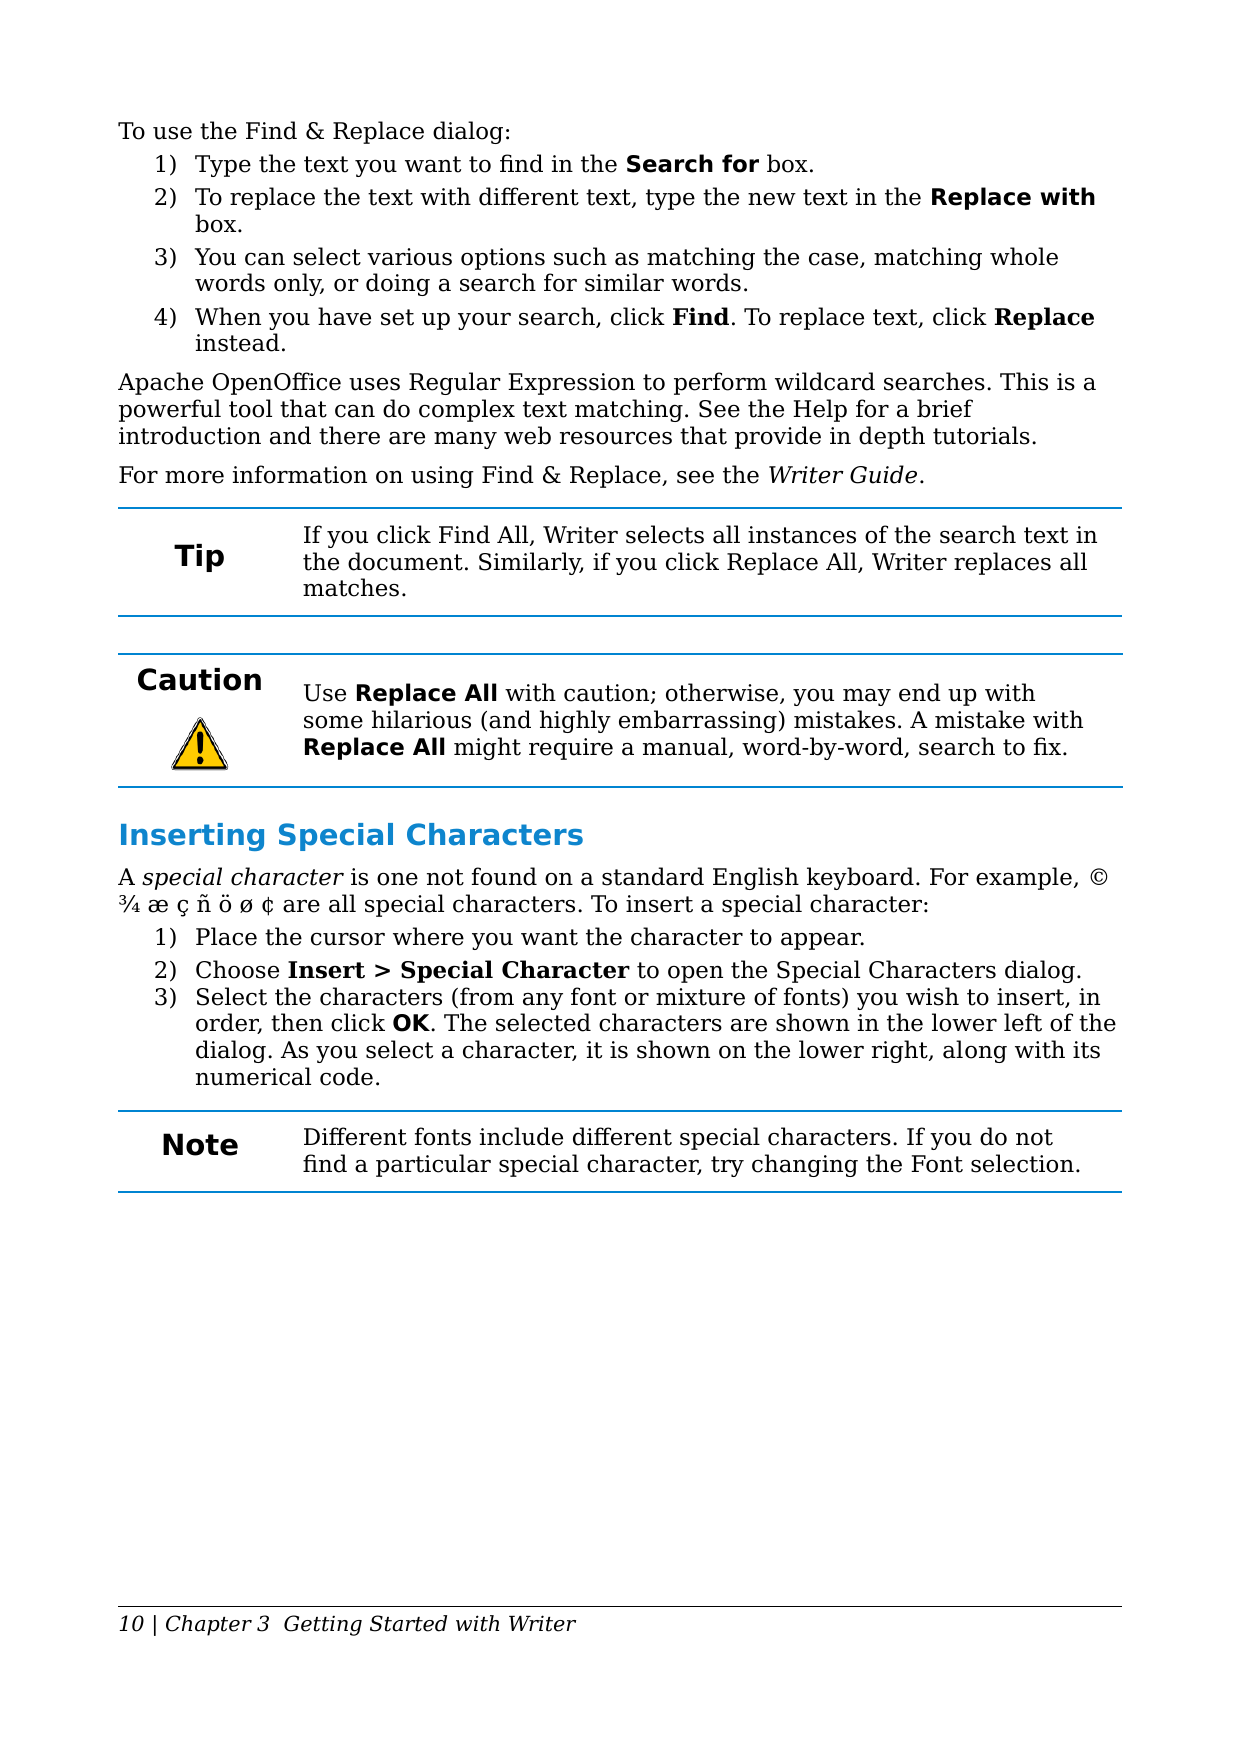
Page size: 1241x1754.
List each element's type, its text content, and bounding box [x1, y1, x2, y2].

table_header Tip [118, 509, 281, 615]
list To use the Find & Replace dialog: [118, 118, 1122, 145]
list Place the cursor where you want the character to appear. [177, 924, 1122, 951]
picture [167, 713, 232, 774]
text For more information on using Find & Replace, see the Writer Guide. [118, 462, 1122, 489]
table_header Use Replace All with caution; otherwise, you may end up with some hilarious (and highly embarrassing) mistakes. A mistake with Replace All might require a manual, word-by-word, search to fix. [281, 655, 1122, 786]
text Apache OpenOffice uses Regular Expression to perform wildcard searches. This is a powerful tool that can do complex text matching. See the Help for a brief introduction and there are many web resources that provide in depth tutorials. [118, 369, 1122, 449]
list You can select various options such as matching the case, matching whole words only, or doing a search for similar words. [177, 244, 1122, 297]
table_header Note [118, 1112, 281, 1191]
table_header Different fonts include different special characters. If you do not find a particular special character, try changing the Font selection. [281, 1112, 1122, 1191]
list Choose Insert > Special Character to open the Special Characters dialog. [177, 957, 1122, 984]
subtitle Inserting Special Characters [118, 818, 1122, 852]
list When you have set up your search, click Find. To replace text, click Replace instead. [177, 303, 1122, 357]
table_header Caution [118, 655, 281, 786]
list Select the characters (from any font or mixture of fonts) you wish to insert, in order, then click OK. The selected characters are shown in the lower left of the dialog. As you select a character, it is shown on the lower right, along with its numerical code. [177, 984, 1122, 1091]
list To replace the text with different text, type the new text in the Replace with box. [177, 184, 1122, 237]
list Type the text you want to find in the Search for box. [177, 151, 1122, 178]
list A special character is one not found on a standard English keyboard. For example, © ¾ æ ç ñ ö ø ¢ are all special characters. To insert a special character: [118, 864, 1122, 917]
table_header If you click Find All, Writer selects all instances of the search text in the document. Similarly, if you click Replace All, Writer replaces all matches. [281, 509, 1122, 615]
